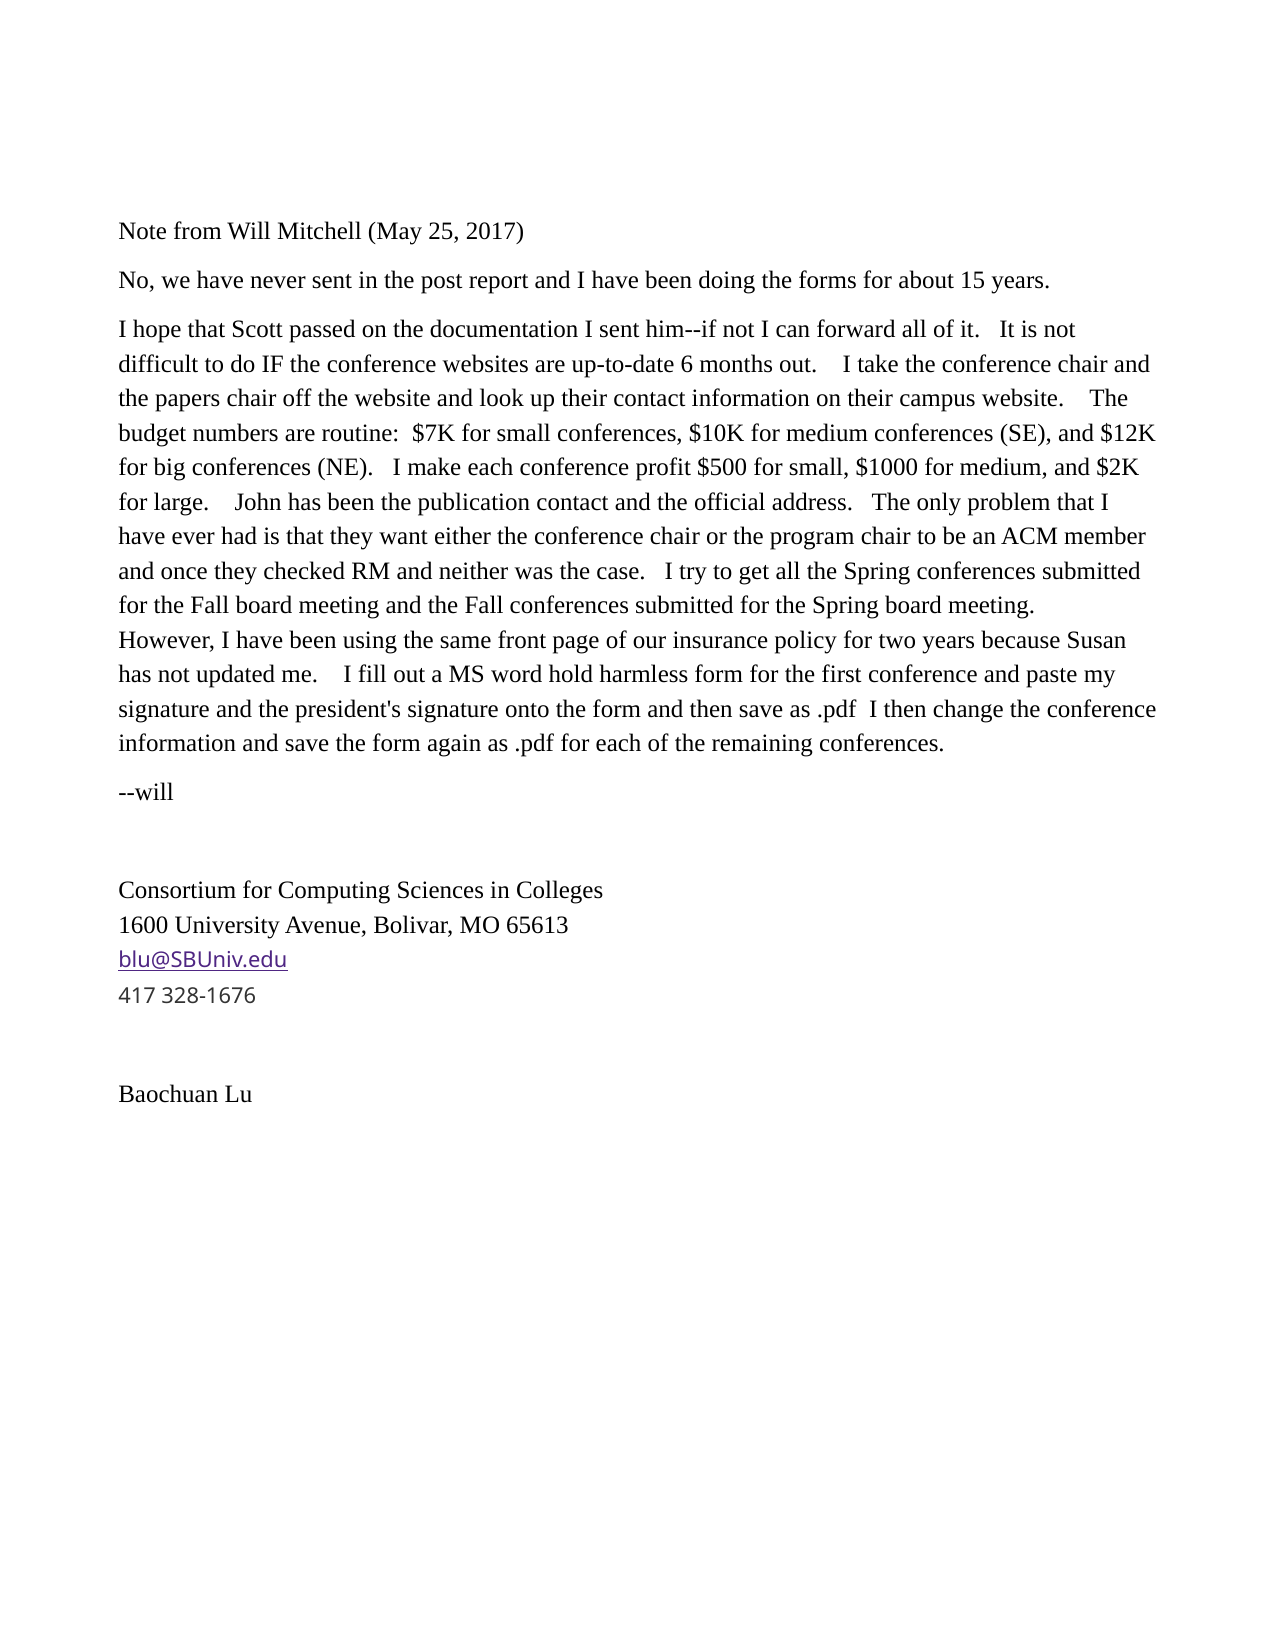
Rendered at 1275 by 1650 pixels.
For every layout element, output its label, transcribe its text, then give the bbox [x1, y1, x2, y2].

text --will [118, 777, 1157, 806]
text Note from Will Mitchell (May 25, 2017) [118, 216, 1157, 245]
text I hope that Scott passed on the documentation I sent him--if not I can forward all of it. It is not difficult to do IF the conference websites are up-to-date 6 months out. I take the conference chair and the papers chair off the website and look up their contact information on their campus website. The budget numbers are routine: $7K for small conferences, $10K for medium conferences (SE), and $12K for big conferences (NE). I make each conference profit $500 for small, $1000 for medium, and $2K for large. John has been the publication contact and the official address. The only problem that I have ever had is that they want either the conference chair or the program chair to be an ACM member and once they checked RM and neither was the case. I try to get all the Spring conferences submitted for the Fall board meeting and the Fall conferences submitted for the Spring board meeting. However, I have been using the same front page of our insurance policy for two years because Susan has not updated me. I fill out a MS word hold harmless form for the first conference and paste my signature and the president's signature onto the form and then save as .pdf I then change the conference information and save the form again as .pdf for each of the remaining conferences. [118, 314, 1157, 757]
text No, we have never sent in the post report and I have been doing the forms for about 15 years. [118, 265, 1157, 294]
text Consortium for Computing Sciences in Colleges 1600 University Avenue, Bolivar, MO 65613 blu@SBUniv.edu 417 328-1676 [118, 875, 1157, 1010]
text Baochuan Lu [118, 1079, 1157, 1108]
